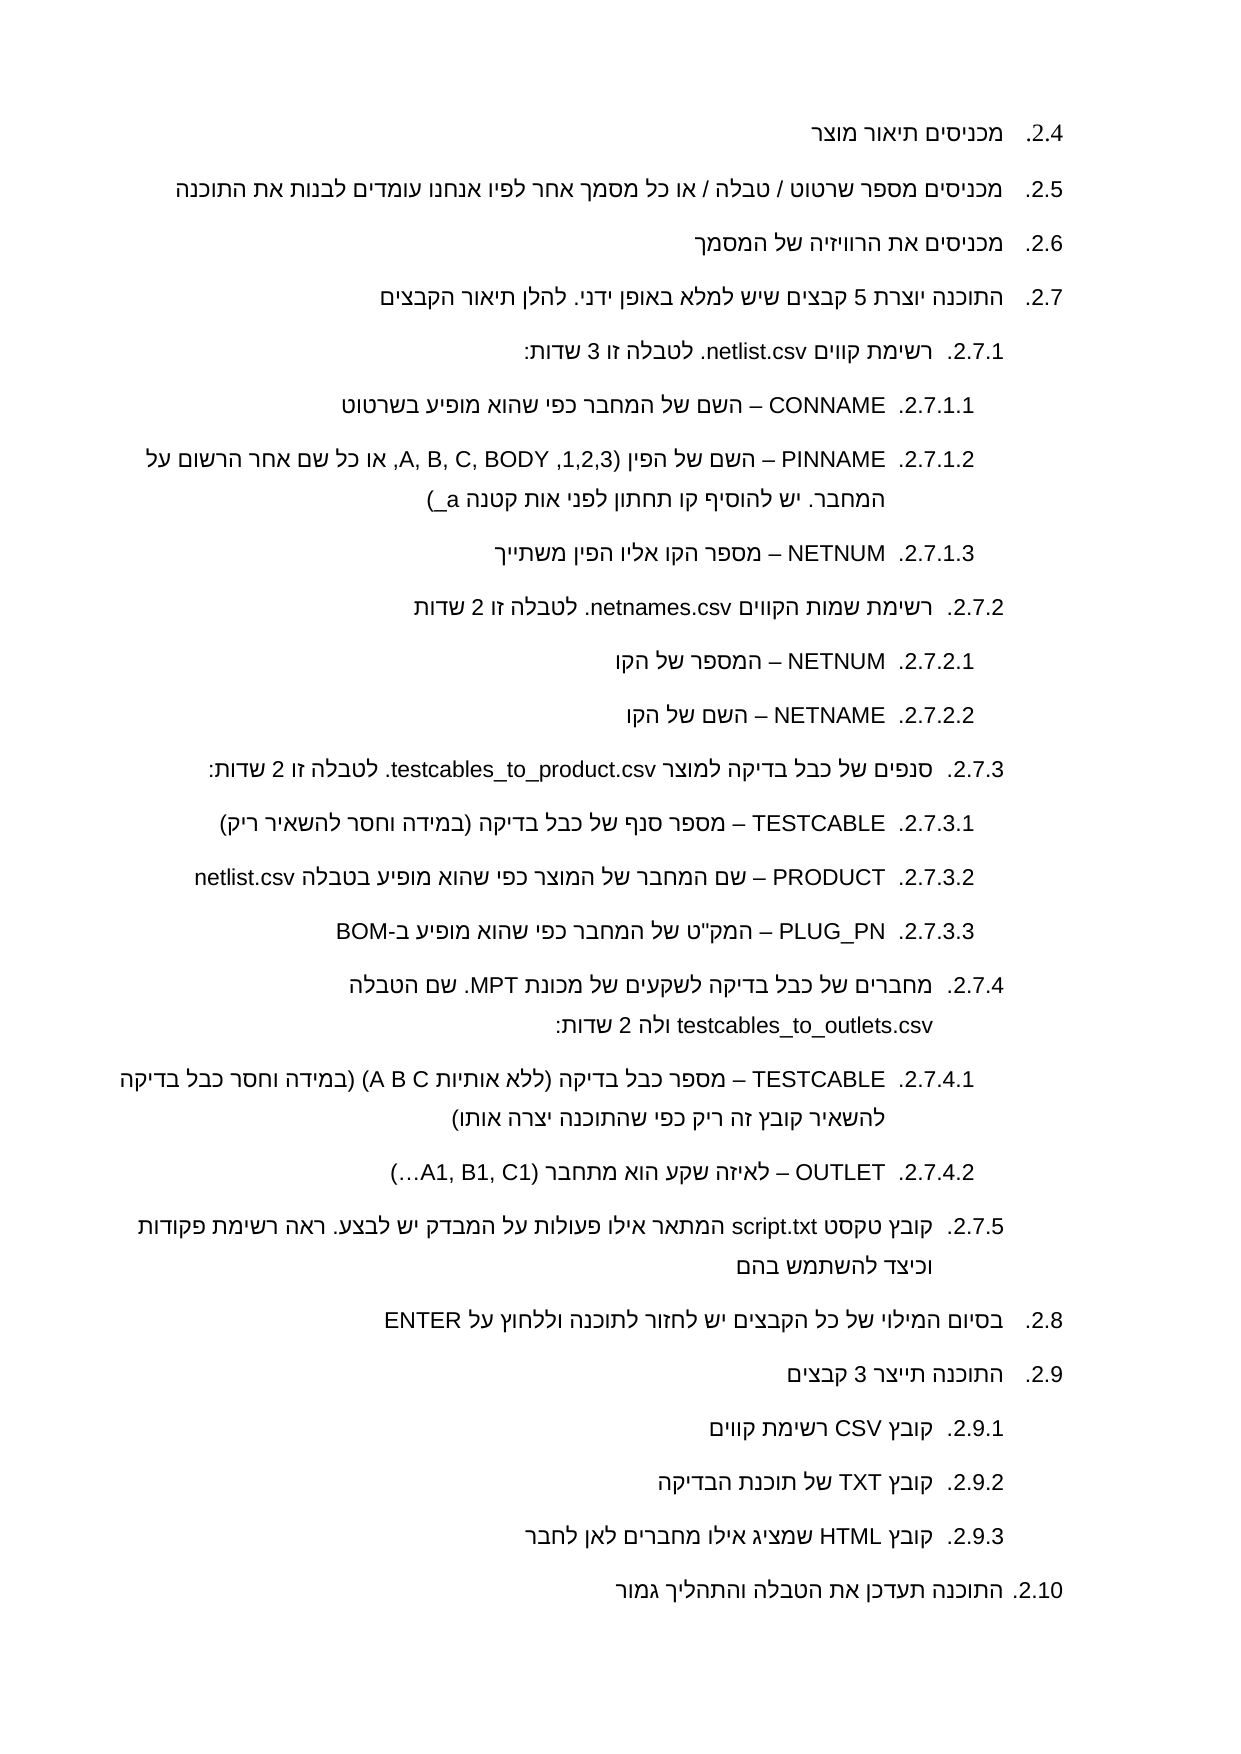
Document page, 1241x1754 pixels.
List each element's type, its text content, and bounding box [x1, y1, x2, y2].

list NETNAME – השם של הקו [118, 702, 974, 728]
list NETNUM – המספר של הקו [118, 648, 974, 674]
list קובץ TXT של תוכנת הבדיקה [118, 1469, 1004, 1495]
list TESTCABLE – מספר סנף של כבל בדיקה (במידה וחסר להשאיר ריק) [118, 810, 974, 836]
list מכניסים את הרוויזיה של המסמך [118, 230, 1063, 256]
list רשימת שמות הקווים netnames.csv. לטבלה זו 2 שדות [118, 594, 1004, 620]
list התוכנה תייצר 3 קבצים [118, 1361, 1063, 1387]
list התוכנה תעדכן את הטבלה והתהליך גמור [118, 1577, 1063, 1603]
list בסיום המילוי של כל הקבצים יש לחזור לתוכנה וללחוץ על ENTER [118, 1307, 1063, 1333]
list OUTLET – לאיזה שקע הוא מתחבר (A1, B1, C1…) [118, 1159, 974, 1186]
list קובץ CSV רשימת קווים [118, 1415, 1004, 1441]
list NETNUM – מספר הקו אליו הפין משתייך [118, 540, 974, 566]
list מכניסים תיאור מוצר [118, 118, 1063, 147]
list מכניסים מספר שרטוט / טבלה / או כל מסמך אחר לפיו אנחנו עומדים לבנות את התוכנה [118, 176, 1063, 202]
list CONNAME – השם של המחבר כפי שהוא מופיע בשרטוט [118, 392, 974, 418]
list התוכנה יוצרת 5 קבצים שיש למלא באופן ידני. להלן תיאור הקבצים [118, 284, 1063, 310]
list PLUG_PN – המק"ט של המחבר כפי שהוא מופיע ב-BOM [118, 918, 974, 944]
list PRODUCT – שם המחבר של המוצר כפי שהוא מופיע בטבלה netlist.csv [118, 864, 974, 890]
list קובץ טקסט script.txt המתאר אילו פעולות על המבדק יש לבצע. ראה רשימת פקודות וכיצד להשתמש בהם [118, 1213, 1004, 1279]
list מחברים של כבל בדיקה לשקעים של מכונת MPT. שם הטבלה testcables_to_outlets.csv ולה 2 שדות: [118, 972, 1004, 1038]
list רשימת קווים netlist.csv. לטבלה זו 3 שדות: [118, 338, 1004, 364]
list קובץ HTML שמציג אילו מחברים לאן לחבר [118, 1523, 1004, 1549]
list סנפים של כבל בדיקה למוצר testcables_to_product.csv. לטבלה זו 2 שדות: [118, 756, 1004, 782]
list PINNAME – השם של הפין (1,2,3, A, B, C, BODY, או כל שם אחר הרשום על המחבר. יש להוסיף קו תחתון לפני אות קטנה a_) [118, 446, 974, 512]
list TESTCABLE – מספר כבל בדיקה (ללא אותיות A B C) (במידה וחסר כבל בדיקה להשאיר קובץ זה ריק כפי שהתוכנה יצרה אותו) [118, 1066, 974, 1132]
